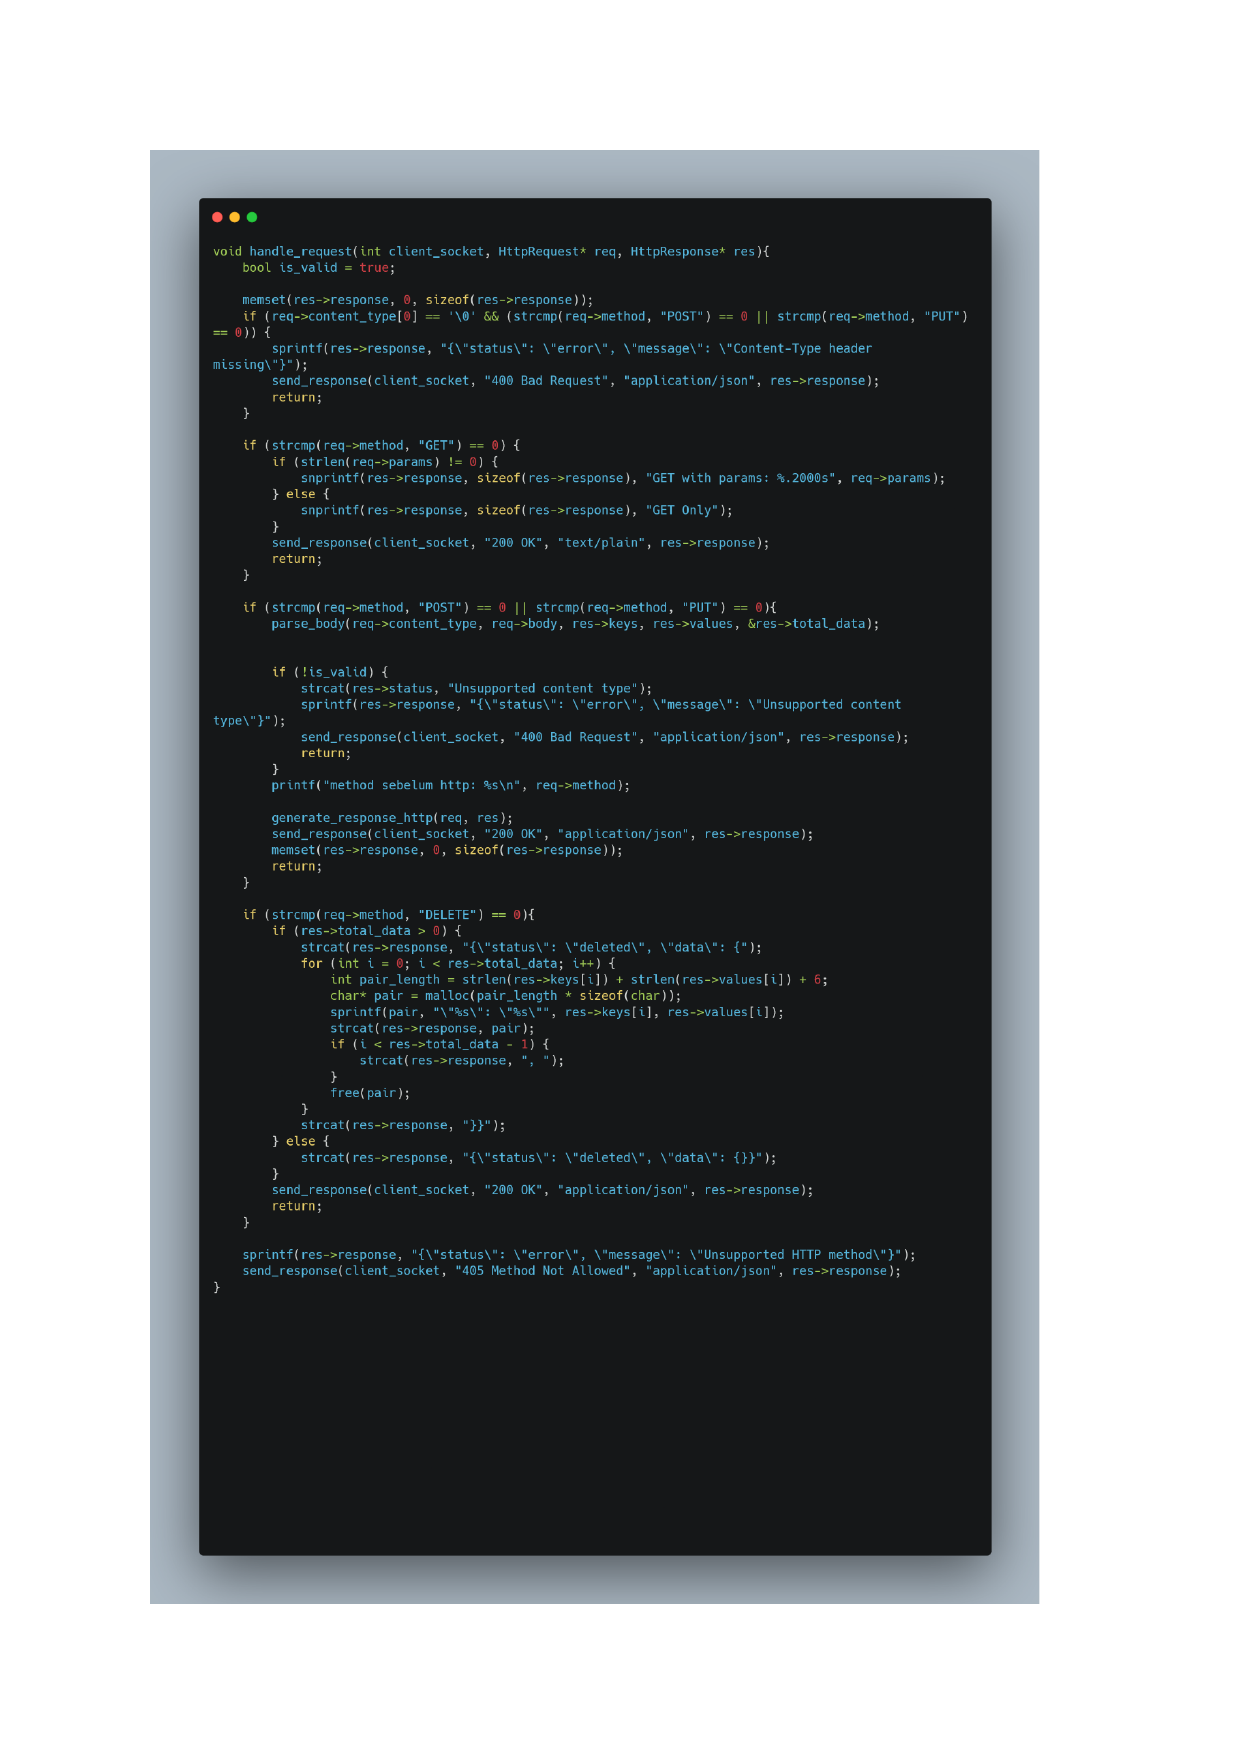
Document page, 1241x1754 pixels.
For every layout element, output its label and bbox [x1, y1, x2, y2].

picture [150, 150, 1040, 1604]
